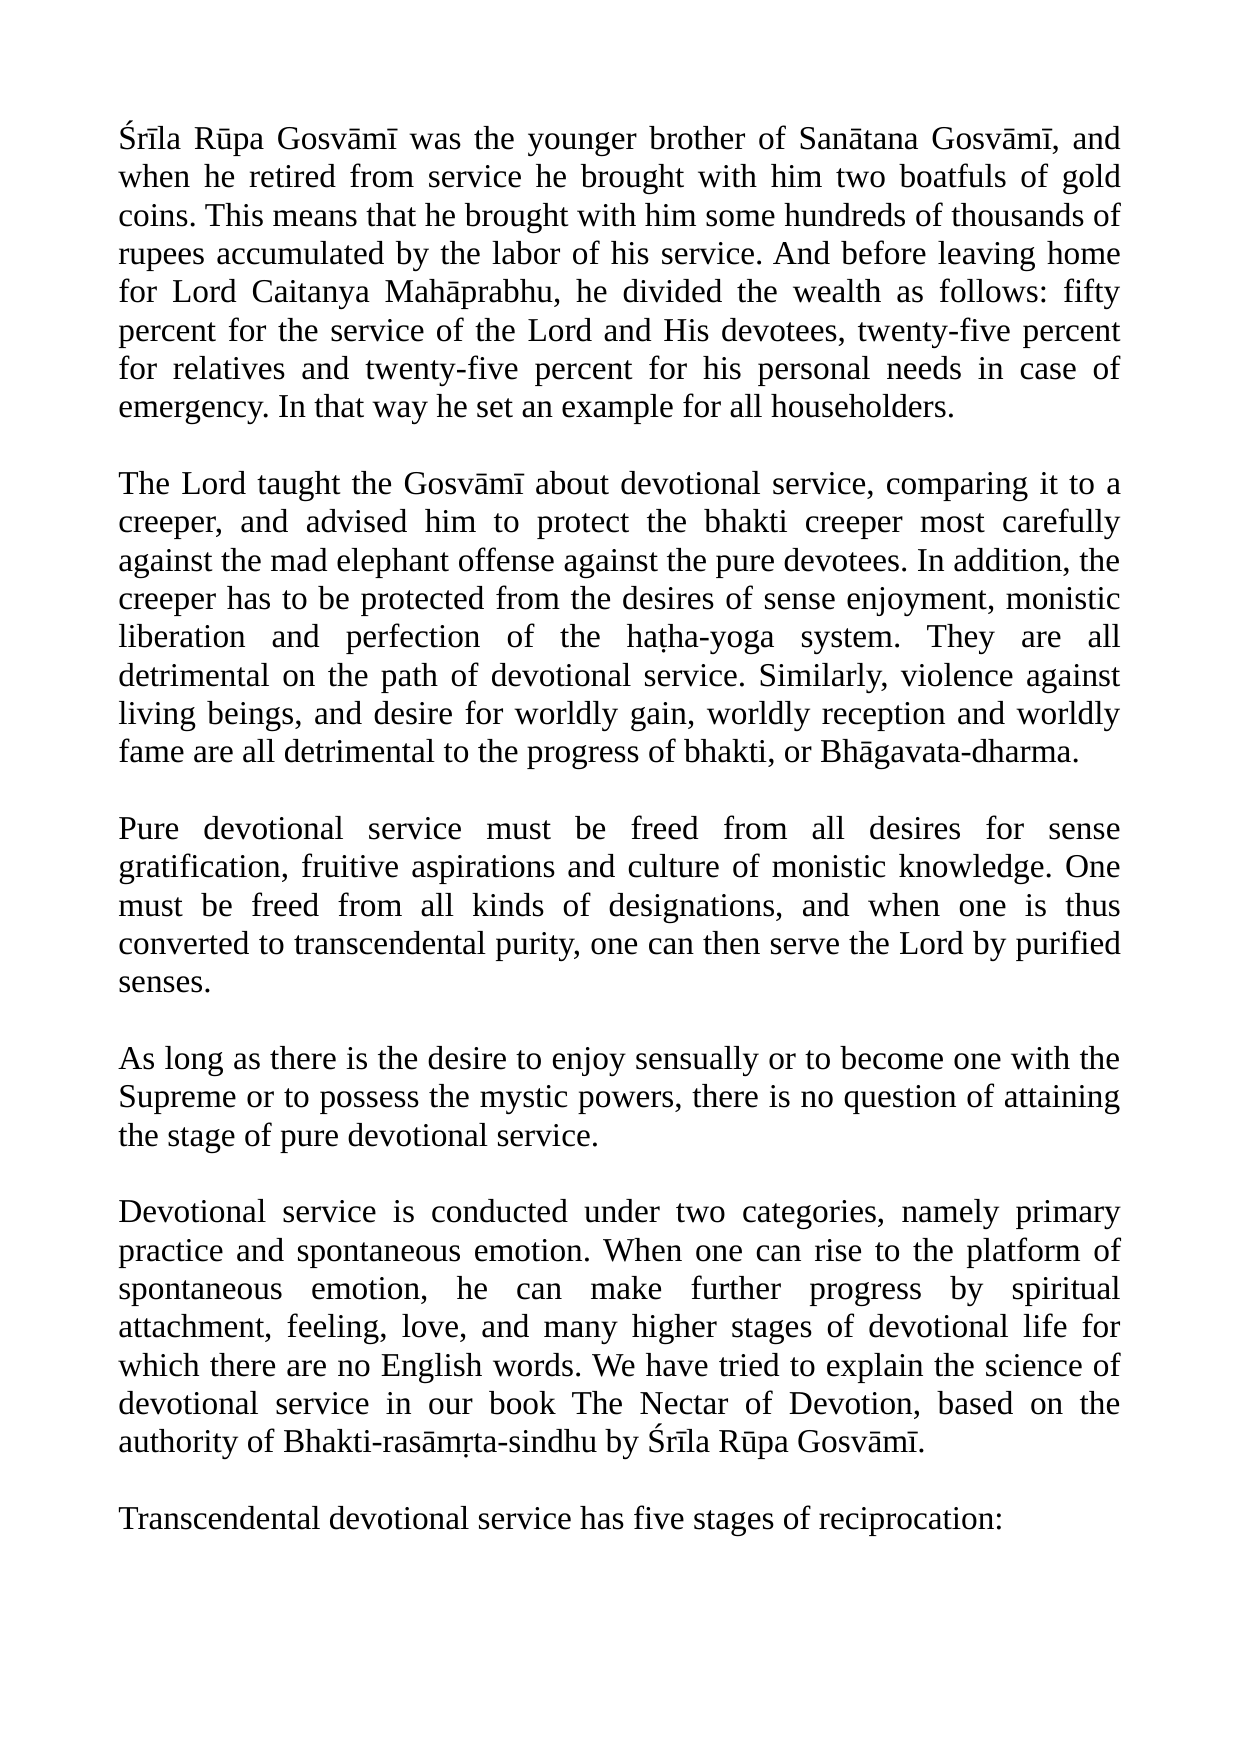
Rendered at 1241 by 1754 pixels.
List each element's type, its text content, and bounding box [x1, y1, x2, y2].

text Śrīla Rūpa Gosvāmī was the younger brother of Sanātana Gosvāmī, and when he retired from service he brought with him two boatfuls of gold coins. This means that he brought with him some hundreds of thousands of rupees accumulated by the labor of his service. And before leaving home for Lord Caitanya Mahāprabhu, he divided the wealth as follows: fifty percent for the service of the Lord and His devotees, twenty-five percent for relatives and twenty-five percent for his personal needs in case of emergency. In that way he set an example for all householders. [118, 118, 1122, 425]
text The Lord taught the Gosvāmī about devotional service, comparing it to a creeper, and advised him to protect the bhakti creeper most carefully against the mad elephant offense against the pure devotees. In addition, the creeper has to be protected from the desires of sense enjoyment, monistic liberation and perfection of the haṭha-yoga system. They are all detrimental on the path of devotional service. Similarly, violence against living beings, and desire for worldly gain, worldly reception and worldly fame are all detrimental to the progress of bhakti, or Bhāgavata-dharma. [118, 463, 1122, 770]
text As long as there is the desire to enjoy sensually or to become one with the Supreme or to possess the mystic powers, there is no question of attaining the stage of pure devotional service. [118, 1038, 1122, 1153]
text Devotional service is conducted under two categories, namely primary practice and spontaneous emotion. When one can rise to the platform of spontaneous emotion, he can make further progress by spiritual attachment, feeling, love, and many higher stages of devotional life for which there are no English words. We have tried to explain the science of devotional service in our book The Nectar of Devotion, based on the authority of Bhakti-rasāmṛta-sindhu by Śrīla Rūpa Gosvāmī. [118, 1191, 1122, 1460]
text Transcendental devotional service has five stages of reciprocation: [118, 1498, 1122, 1536]
text Pure devotional service must be freed from all desires for sense gratification, fruitive aspirations and culture of monistic knowledge. One must be freed from all kinds of designations, and when one is thus converted to transcendental purity, one can then serve the Lord by purified senses. [118, 808, 1122, 1000]
